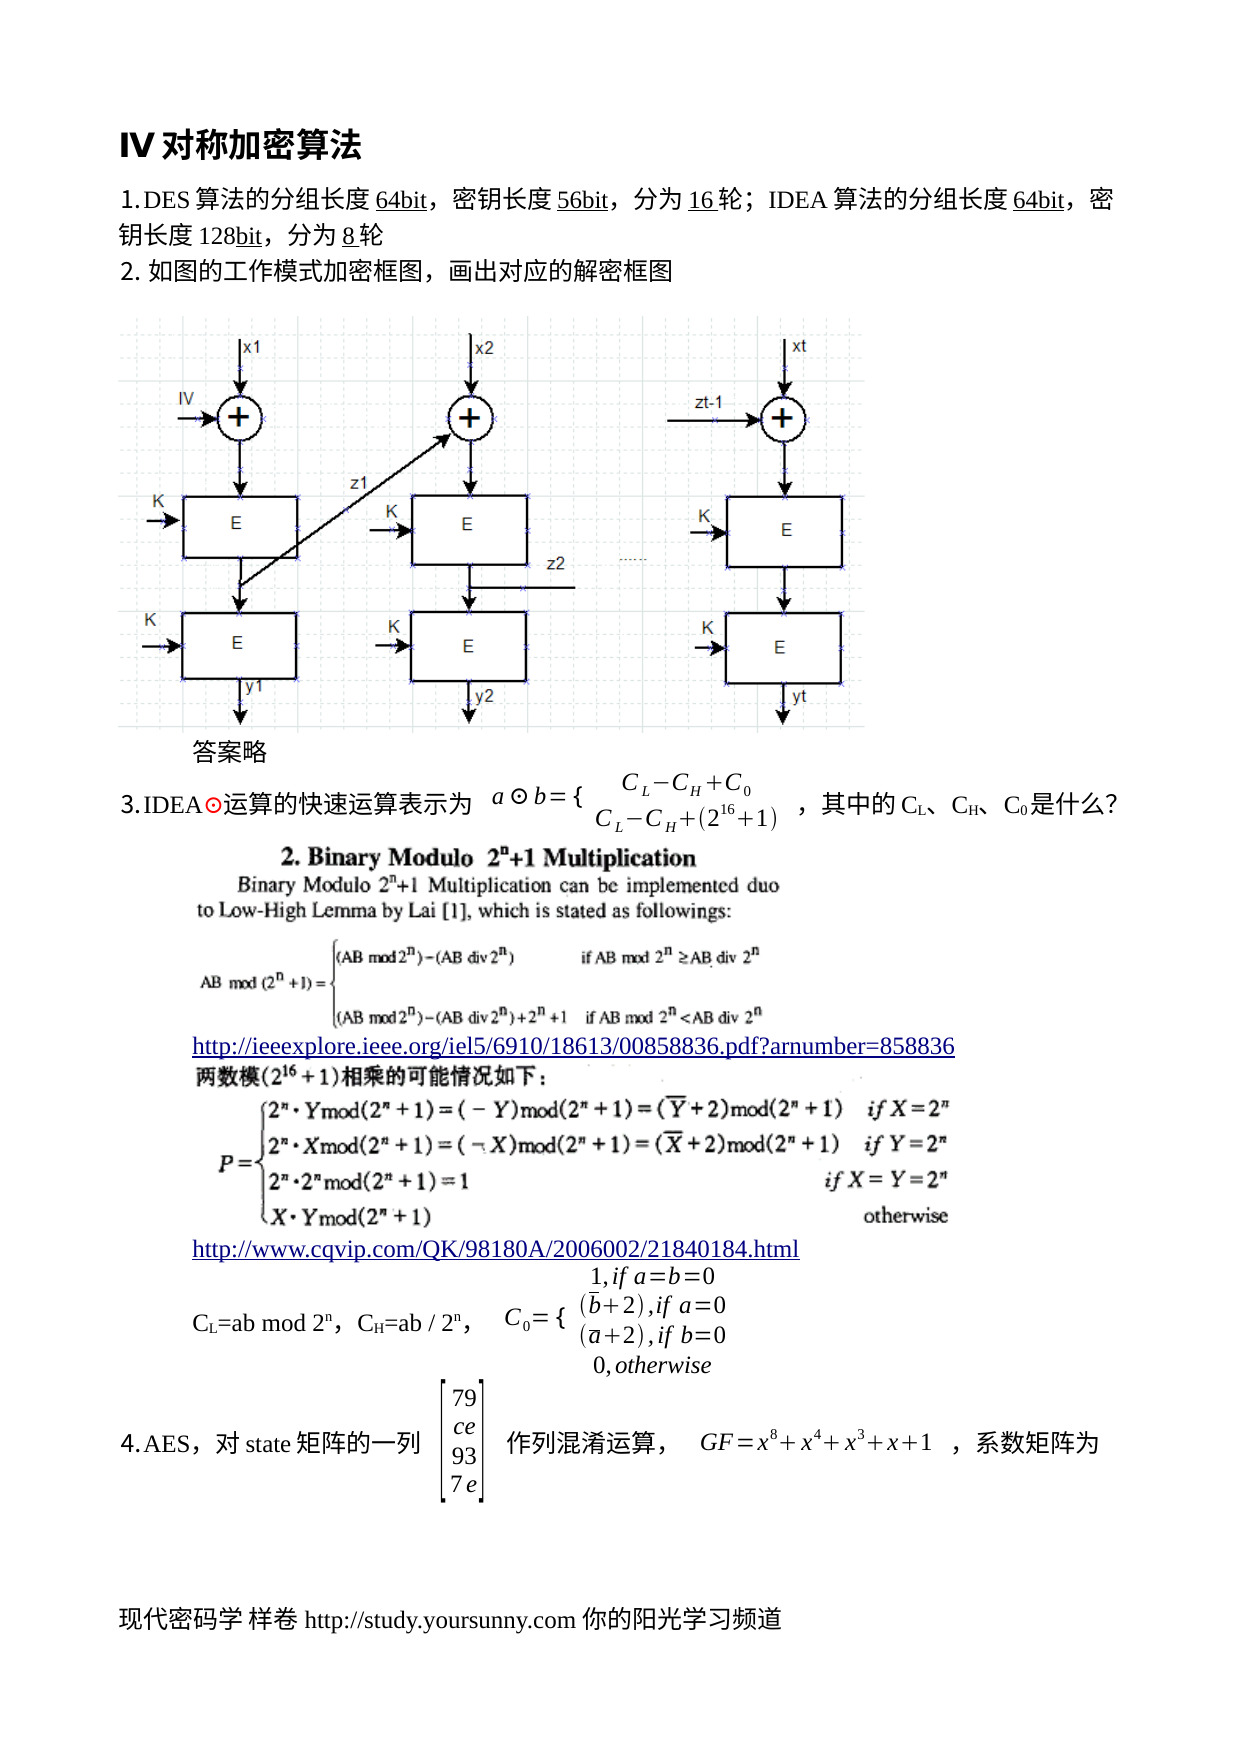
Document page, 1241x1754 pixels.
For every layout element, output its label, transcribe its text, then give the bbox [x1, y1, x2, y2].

picture [118, 316, 865, 733]
text ⒋AES，对state矩阵的一列作列混淆运算，，系数矩阵为 [118, 1378, 1122, 1504]
picture [192, 1060, 1001, 1234]
text ⒈DES算法的分组长度64bit，密钥长度56bit，分为16轮；IDEA算法的分组长度64bit，密钥长度128bit，分为8轮 [118, 179, 1122, 252]
text 答案略 [192, 732, 1122, 769]
picture [192, 836, 789, 1032]
text CL=ab mod 2n，CH=ab / 2n， [192, 1262, 1122, 1378]
text http://ieeexplore.ieee.org/iel5/6910/18613/00858836.pdf?arnumber=858836 [192, 836, 1122, 1060]
text http://www.cqvip.com/QK/98180A/2006002/21840184.html [192, 1060, 1122, 1262]
text ⒉如图的工作模式加密框图，画出对应的解密框图 [118, 252, 1122, 317]
text ⒊IDEA⊙运算的快速运算表示为，其中的CL、CH、C0是什么？ [118, 769, 1122, 836]
subtitle Ⅳ对称加密算法 [118, 118, 1122, 167]
